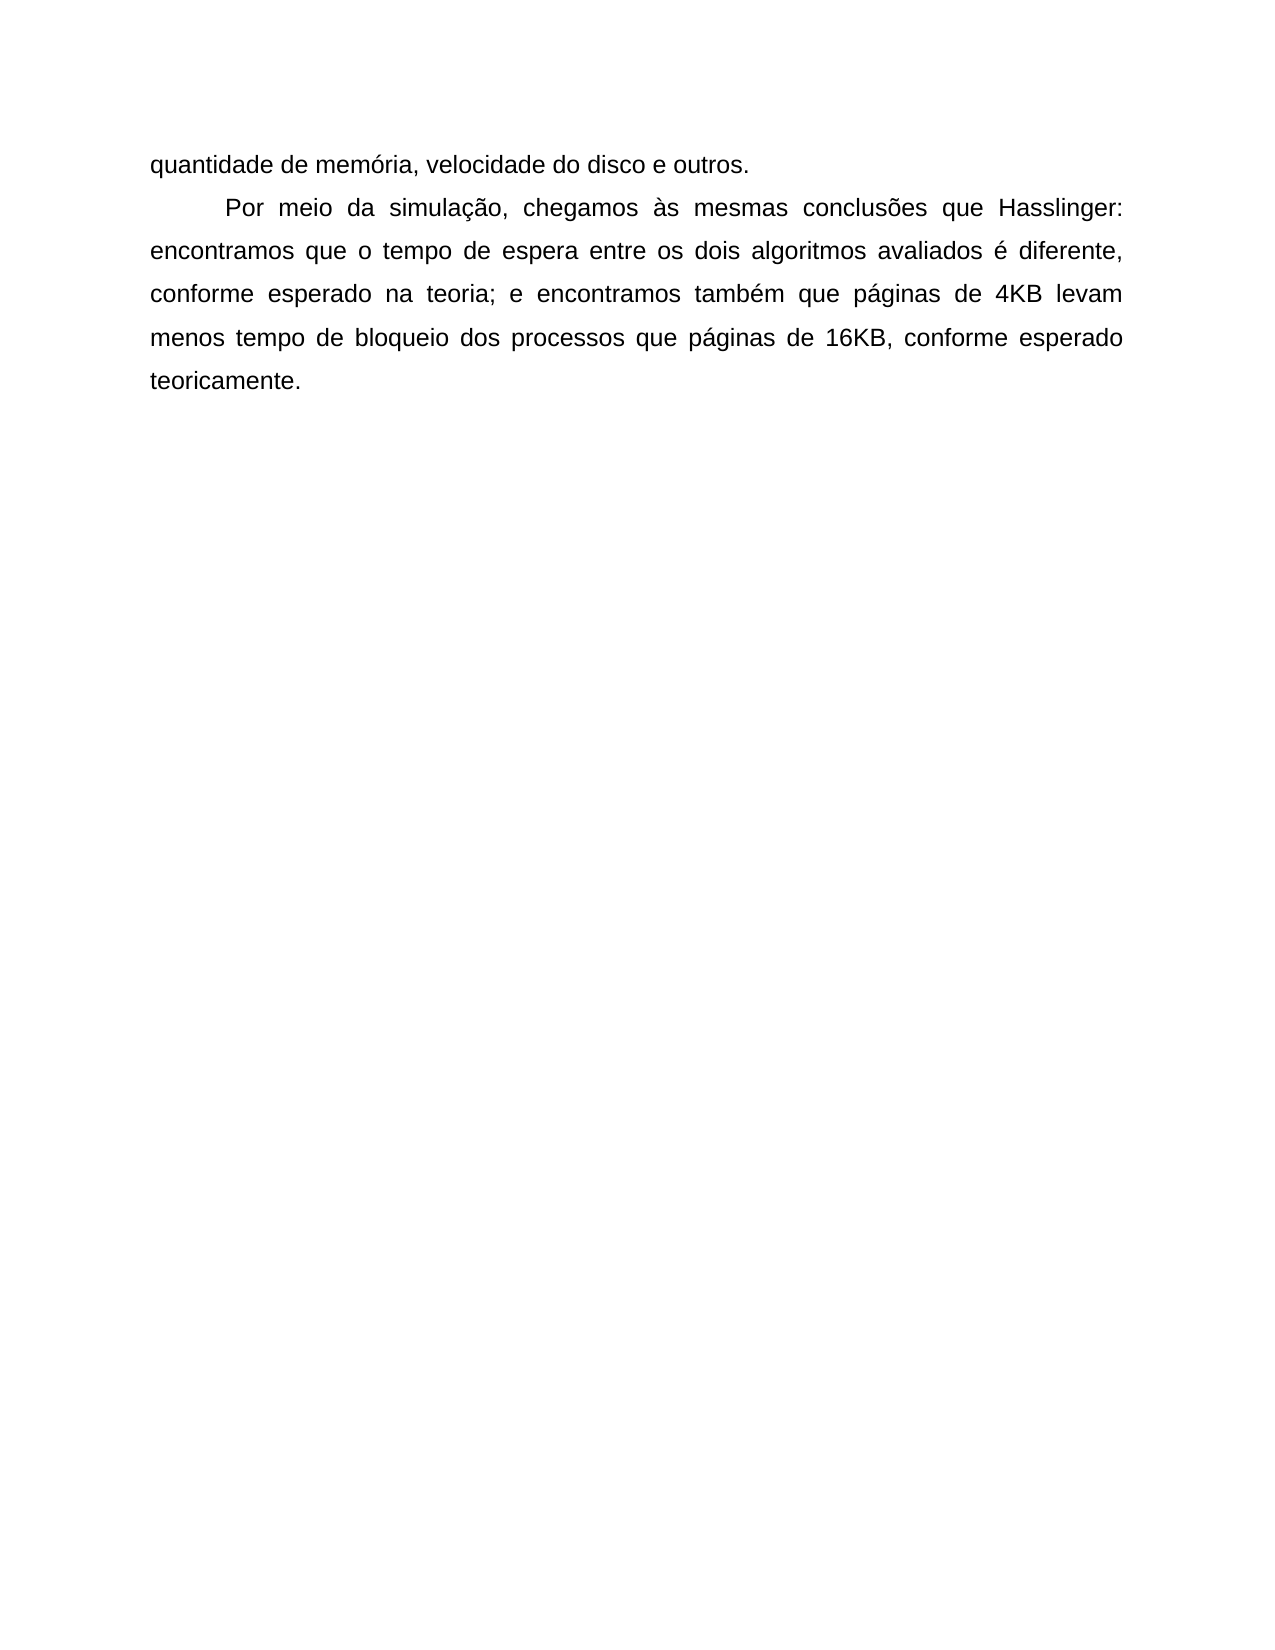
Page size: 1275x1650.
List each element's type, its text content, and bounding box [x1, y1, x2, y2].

text quantidade de memória, velocidade do disco e outros. [150, 150, 1125, 179]
text Por meio da simulação, chegamos às mesmas conclusões que Hasslinger: encontramos que o tempo de espera entre os dois algoritmos avaliados é diferente, conforme esperado na teoria; e encontramos também que páginas de 4KB levam menos tempo de bloqueio dos processos que páginas de 16KB, conforme esperado teoricamente. [150, 193, 1125, 394]
